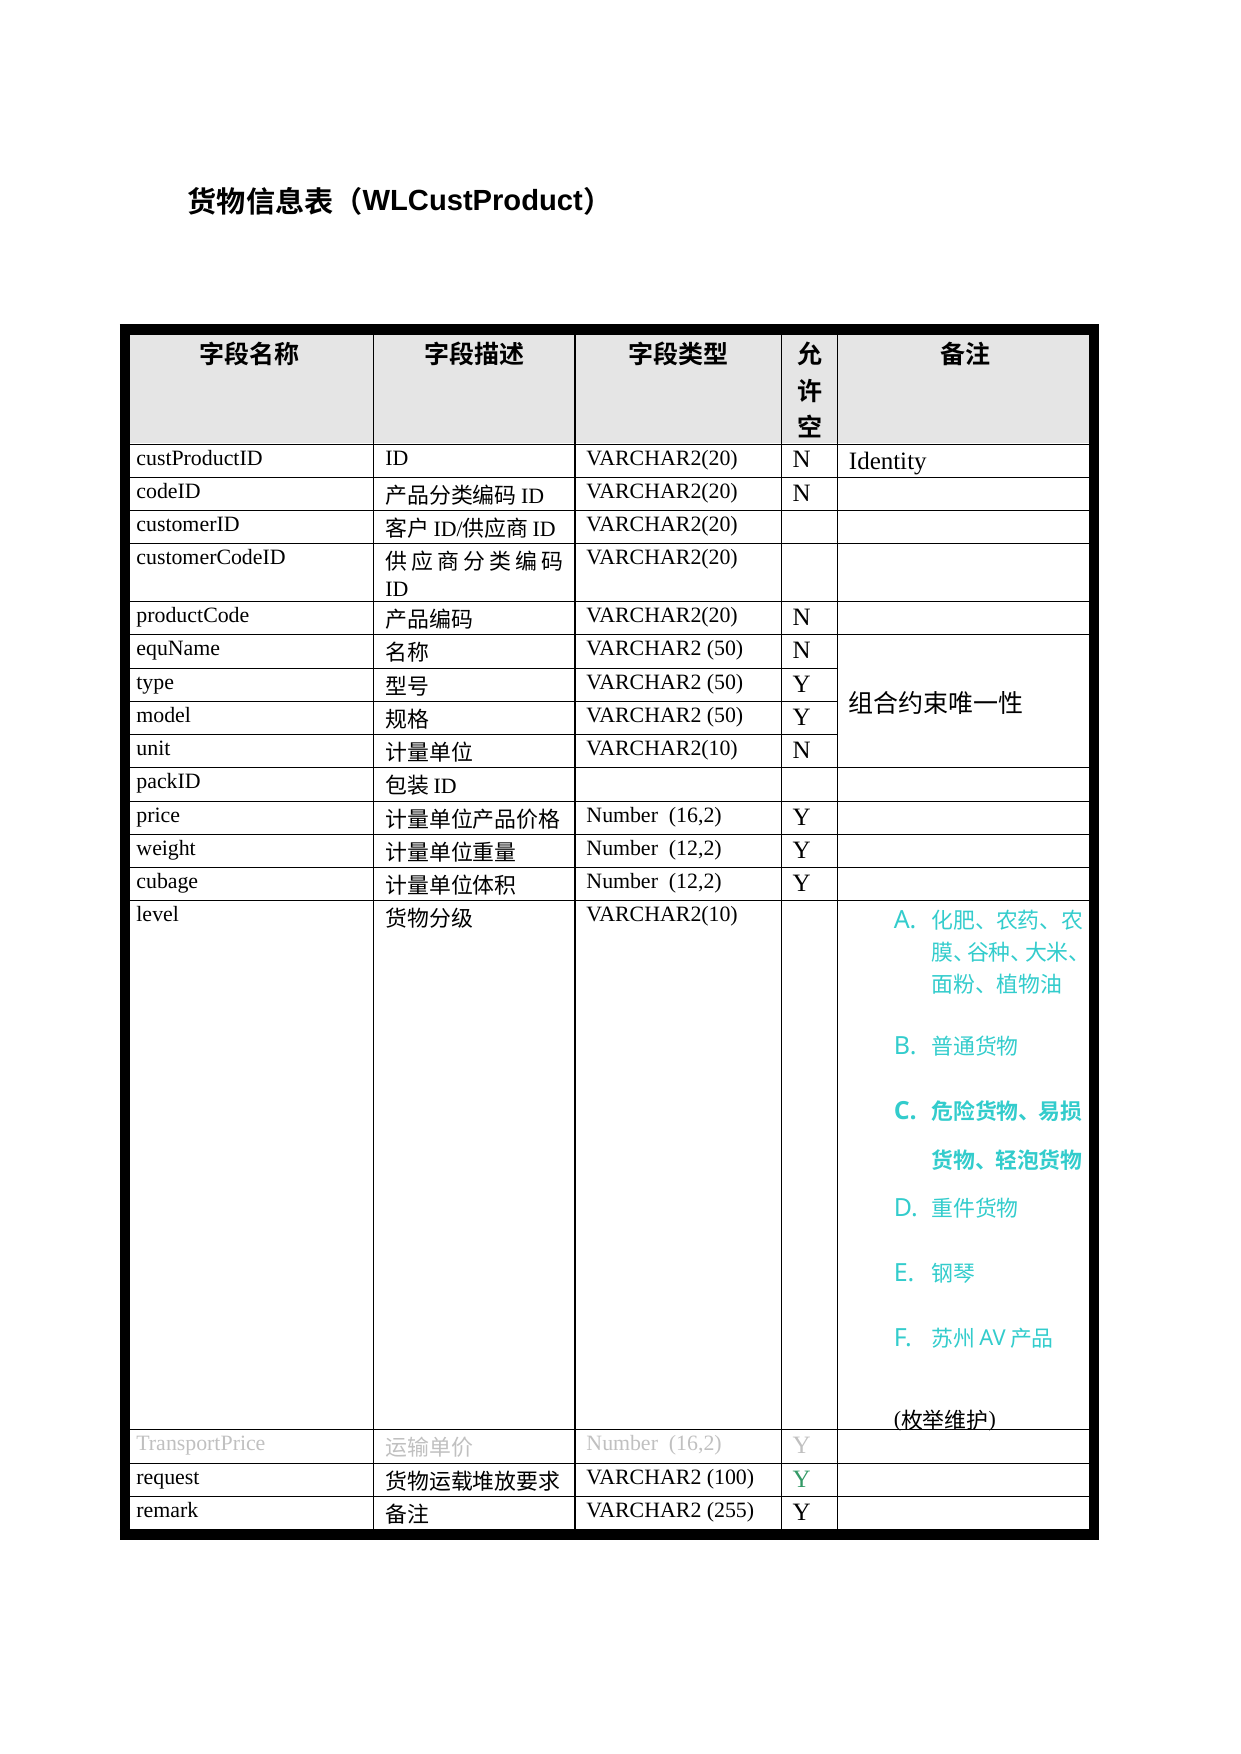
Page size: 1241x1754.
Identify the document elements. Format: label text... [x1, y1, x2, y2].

table_cell 组合约束唯一性 [838, 635, 1089, 767]
table_cell request [130, 1464, 373, 1496]
table_cell Number (16,2) [576, 802, 781, 834]
table_cell 客户ID/供应商ID [374, 511, 574, 543]
table_cell productCode [130, 602, 373, 634]
table_cell [782, 901, 837, 1429]
table_cell 供应商分类编码ID [374, 544, 574, 601]
table_header equName [130, 635, 373, 668]
table_cell Y [782, 835, 837, 867]
table_cell Y [782, 1464, 837, 1496]
table_header 字段类型 [576, 335, 781, 443]
table_cell VARCHAR2(20) [576, 445, 781, 477]
table_cell custProductID [130, 445, 373, 477]
table_header 字段描述 [374, 335, 574, 443]
table_cell N [782, 478, 837, 510]
table_cell VARCHAR2 (100) [576, 1464, 781, 1496]
table_header N [782, 635, 837, 668]
table_cell VARCHAR2(20) [576, 478, 781, 510]
table_cell Number (12,2) [576, 868, 781, 900]
table_cell weight [130, 835, 373, 867]
table_cell [838, 802, 1089, 834]
table_cell Number (16,2) [576, 1430, 781, 1463]
table_cell 化肥、农药、农膜、谷种、大米、面粉、植物油 普通货物 危险货物、易损货物、轻泡货物 重件货物 钢琴 苏州AV产品 (枚举维护) [838, 901, 1089, 1429]
table_cell [838, 768, 1089, 801]
table_cell Y [782, 669, 837, 701]
table_cell VARCHAR2(20) [576, 511, 781, 543]
table_cell N [782, 602, 837, 634]
table_cell 计量单位 [374, 735, 574, 767]
table_cell 型号 [374, 669, 574, 701]
table_cell [576, 768, 781, 801]
table_cell [838, 478, 1089, 510]
table_cell [782, 768, 837, 801]
table_cell 货物分级 [374, 901, 574, 1429]
table_cell [838, 511, 1089, 543]
table_cell 运输单价 [374, 1430, 574, 1463]
table_header 字段名称 [130, 335, 373, 443]
table_cell packID [130, 768, 373, 801]
table_cell Y [782, 702, 837, 734]
table_cell 备注 [374, 1497, 574, 1529]
table_cell Y [782, 1497, 837, 1529]
table_cell level [130, 901, 373, 1429]
table_cell codeID [130, 478, 373, 510]
table_cell 产品编码 [374, 602, 574, 634]
table_cell [838, 1497, 1089, 1529]
table_cell [838, 1430, 1089, 1463]
table_cell Y [782, 1430, 837, 1463]
table_cell Identity [838, 445, 1089, 477]
table_cell 货物运载堆放要求 [374, 1464, 574, 1496]
table_cell VARCHAR2(10) [576, 901, 781, 1429]
table_cell 产品分类编码ID [374, 478, 574, 510]
table_cell [838, 602, 1089, 634]
table_header 备注 [838, 335, 1089, 443]
table_cell VARCHAR2(20) [576, 544, 781, 601]
table_cell VARCHAR2 (50) [576, 702, 781, 734]
table_cell remark [130, 1497, 373, 1529]
table_cell 计量单位体积 [374, 868, 574, 900]
table_cell [782, 544, 837, 601]
table_cell [838, 868, 1089, 900]
table_cell N [782, 735, 837, 767]
subtitle 货物信息表（WLCustProduct） [187, 162, 1053, 227]
table_cell Number (12,2) [576, 835, 781, 867]
table_cell VARCHAR2 (255) [576, 1497, 781, 1529]
table_cell model [130, 702, 373, 734]
table_cell [838, 544, 1089, 601]
table_cell 计量单位重量 [374, 835, 574, 867]
table_cell TransportPrice [130, 1430, 373, 1463]
table_cell [838, 1464, 1089, 1496]
table_header VARCHAR2 (50) [576, 635, 781, 668]
table_cell 计量单位产品价格 [374, 802, 574, 834]
table_cell customerCodeID [130, 544, 373, 601]
table_cell VARCHAR2(20) [576, 602, 781, 634]
table_cell VARCHAR2(10) [576, 735, 781, 767]
table_cell unit [130, 735, 373, 767]
table_cell 包装ID [374, 768, 574, 801]
table_cell [838, 835, 1089, 867]
table_cell [782, 511, 837, 543]
table_cell type [130, 669, 373, 701]
table_cell Y [782, 868, 837, 900]
table_cell 规格 [374, 702, 574, 734]
table_header 允许空 [782, 335, 837, 443]
table_cell cubage [130, 868, 373, 900]
table_cell N [782, 445, 837, 477]
table_cell customerID [130, 511, 373, 543]
table_cell Y [782, 802, 837, 834]
table_cell ID [374, 445, 574, 477]
table_header 名称 [374, 635, 574, 668]
table_cell VARCHAR2 (50) [576, 669, 781, 701]
table_cell price [130, 802, 373, 834]
